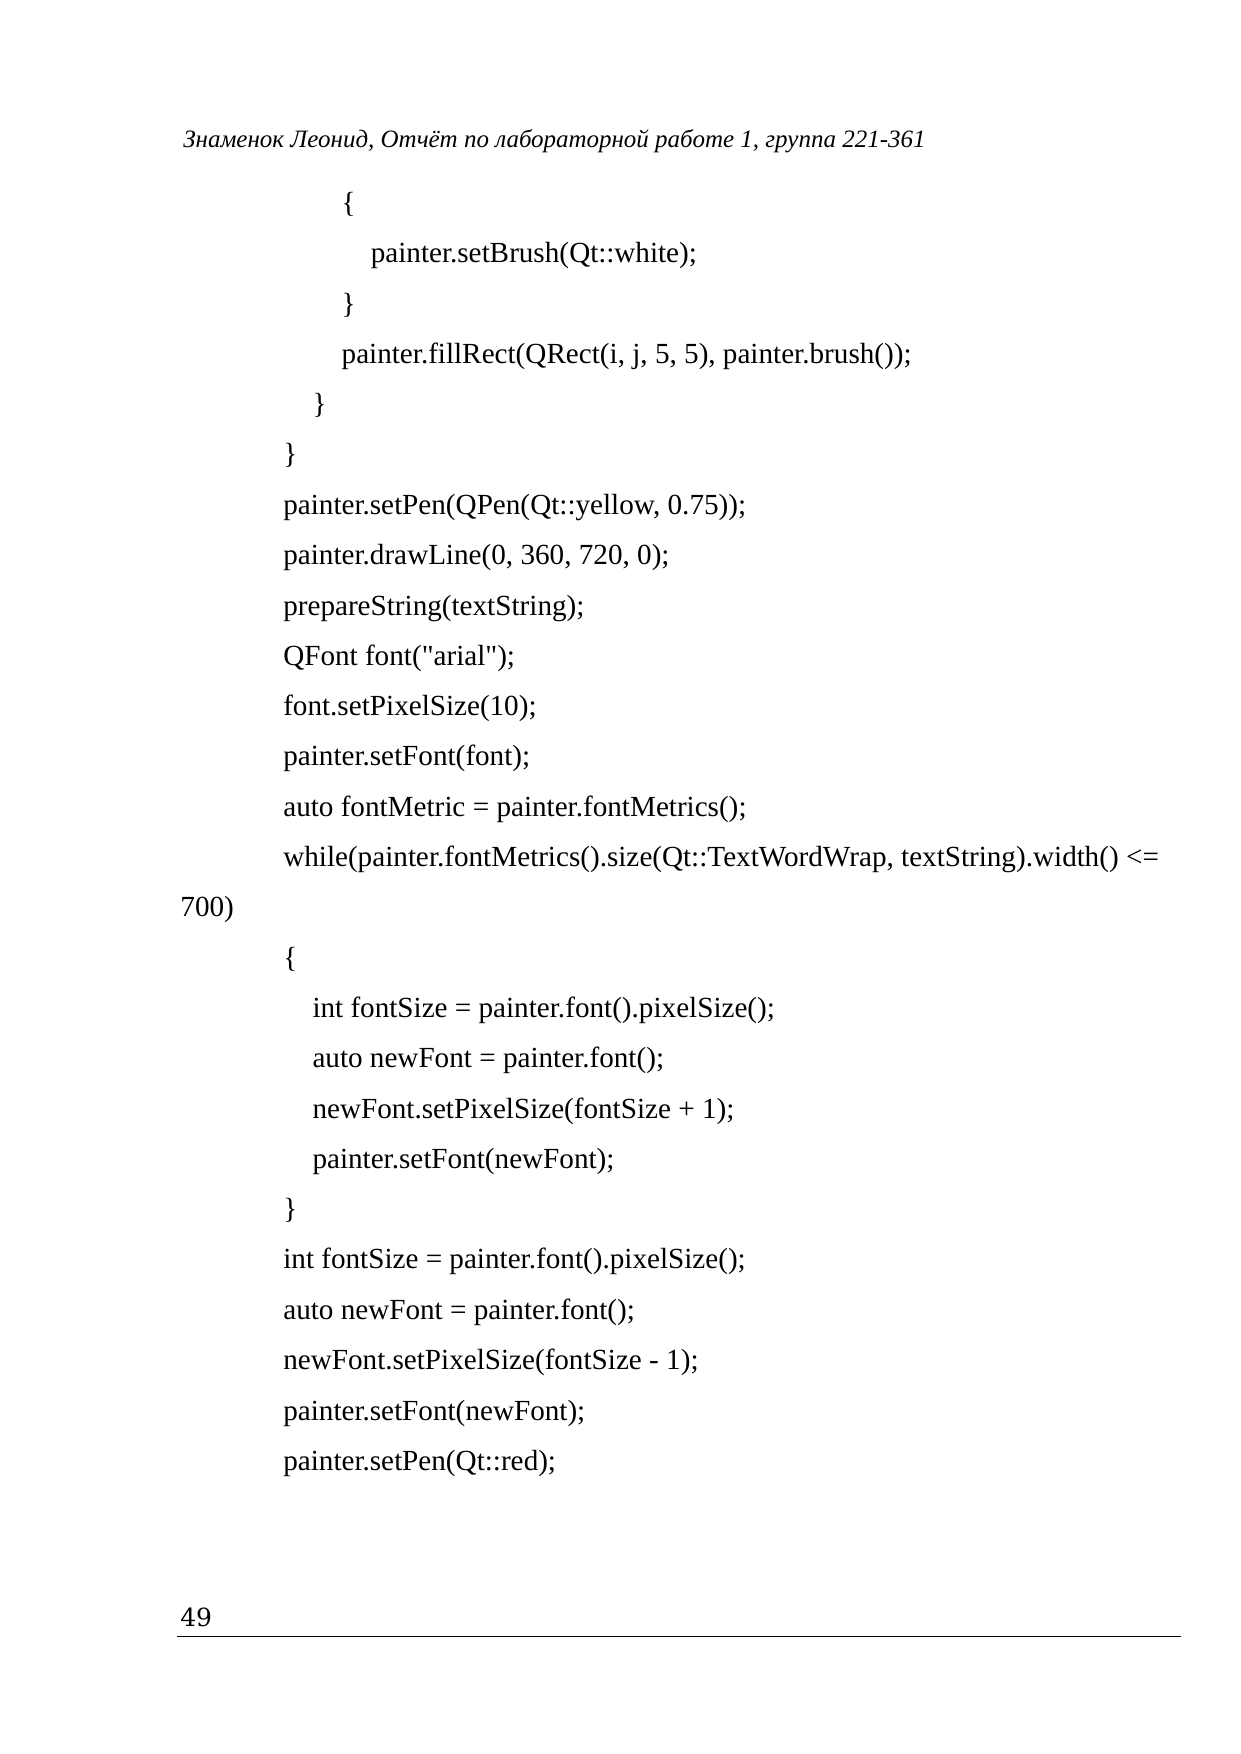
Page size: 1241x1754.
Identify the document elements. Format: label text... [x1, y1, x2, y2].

text { [180, 940, 1178, 973]
text } [180, 286, 1178, 319]
text auto fontMetric = painter.fontMetrics(); [180, 789, 1178, 822]
text } [180, 1191, 1178, 1225]
text int fontSize = painter.font().pixelSize(); [180, 1242, 1178, 1275]
text auto newFont = painter.font(); [180, 1292, 1178, 1326]
text QFont font("arial"); [180, 638, 1178, 671]
text font.setPixelSize(10); [180, 688, 1178, 722]
text prepareString(textString); [180, 588, 1178, 621]
text } [180, 386, 1178, 420]
text newFont.setPixelSize(fontSize + 1); [180, 1091, 1178, 1124]
text auto newFont = painter.font(); [180, 1040, 1178, 1074]
text } [180, 437, 1178, 470]
text while(painter.fontMetrics().size(Qt::TextWordWrap, textString).width() <= 700) [180, 839, 1178, 923]
text painter.setFont(newFont); [180, 1393, 1178, 1426]
text painter.fillRect(QRect(i, j, 5, 5), painter.brush()); [180, 336, 1178, 369]
text int fontSize = painter.font().pixelSize(); [180, 990, 1178, 1024]
text painter.setPen(QPen(Qt::yellow, 0.75)); [180, 487, 1178, 521]
text newFont.setPixelSize(fontSize - 1); [180, 1342, 1178, 1376]
text { [180, 185, 1178, 219]
text painter.drawLine(0, 360, 720, 0); [180, 537, 1178, 571]
text painter.setPen(Qt::red); [180, 1443, 1178, 1476]
text painter.setFont(font); [180, 738, 1178, 772]
text painter.setFont(newFont); [180, 1141, 1178, 1174]
text painter.setBrush(Qt::white); [180, 235, 1178, 269]
